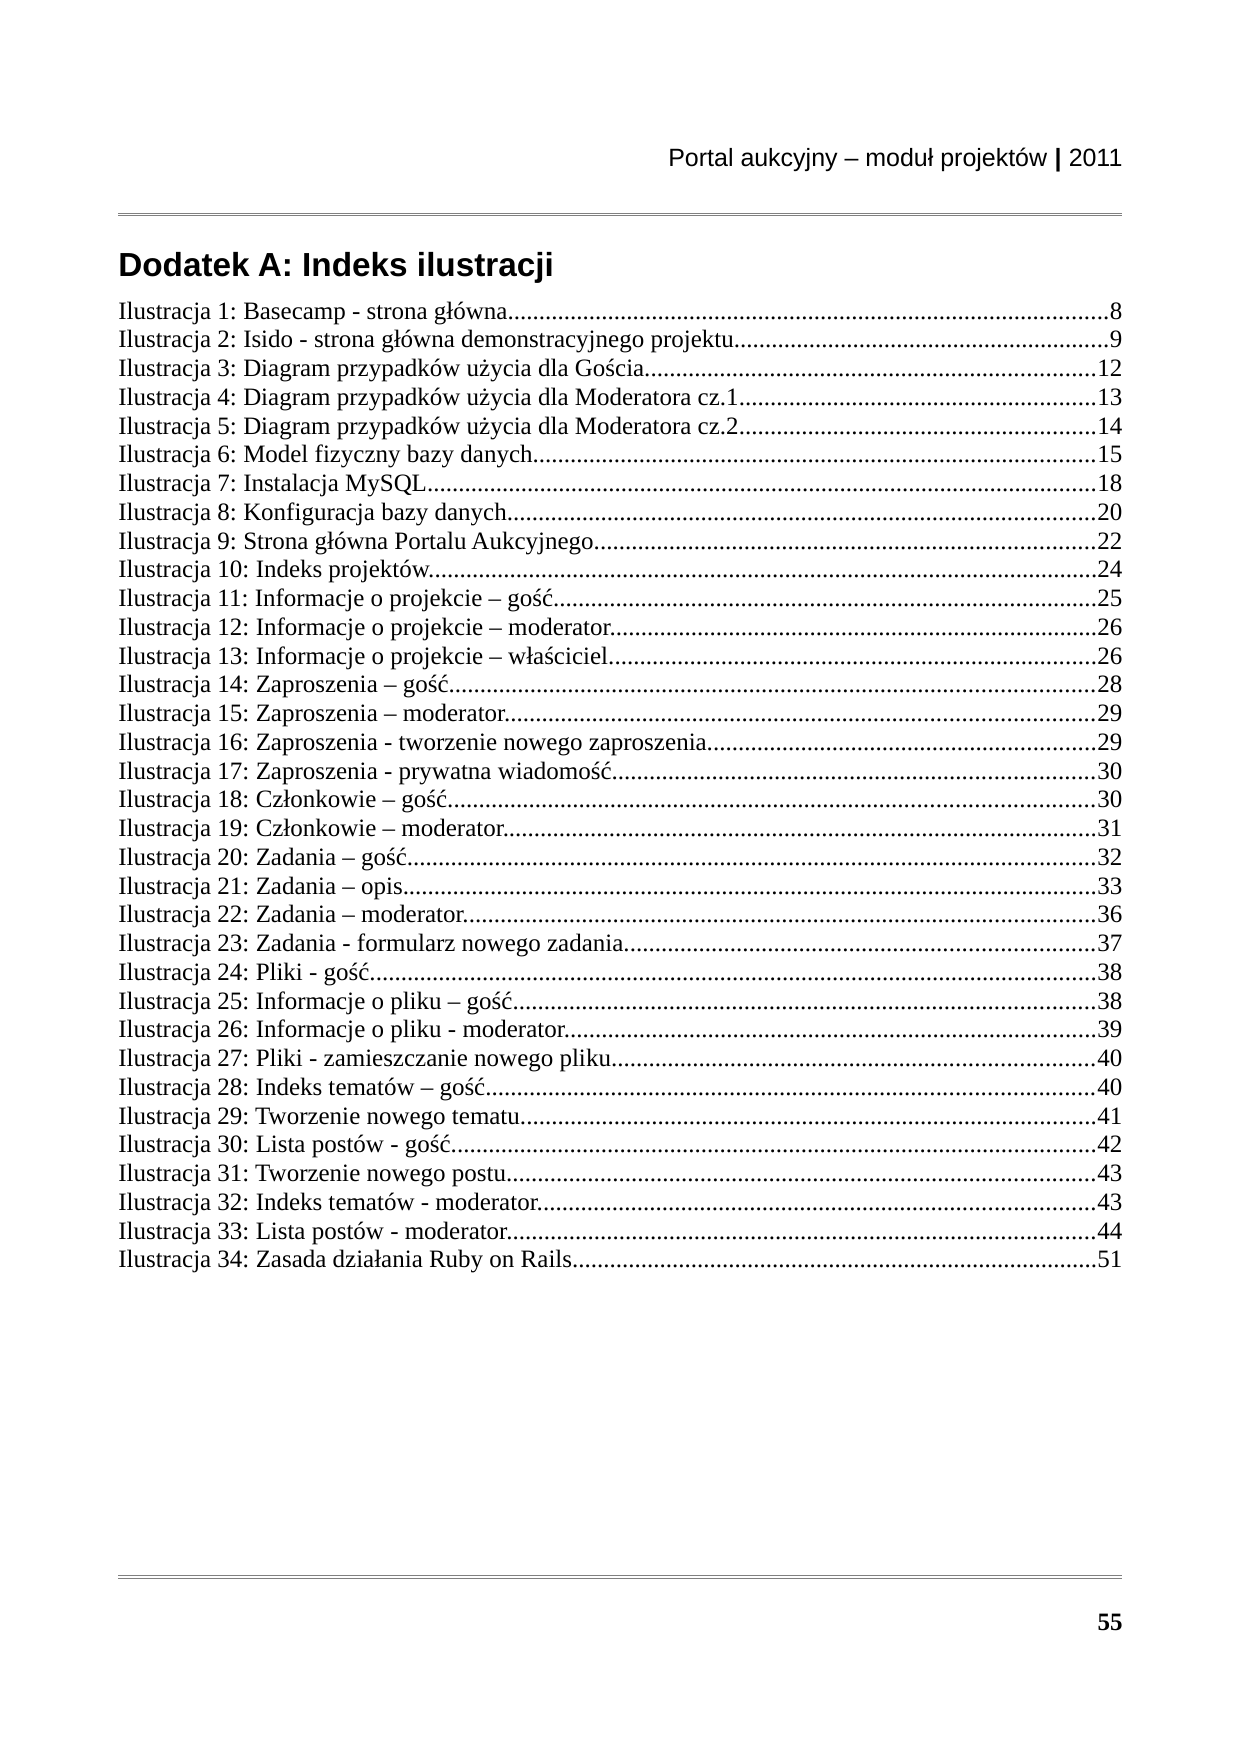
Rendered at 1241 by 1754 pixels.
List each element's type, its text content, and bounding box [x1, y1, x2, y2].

text Ilustracja 29: Tworzenie nowego tematu. 41 [118, 1101, 1122, 1129]
text Ilustracja 31: Tworzenie nowego postu. 43 [118, 1158, 1122, 1187]
text Ilustracja 16: Zaproszenia - tworzenie nowego zaproszenia. 29 [118, 727, 1122, 756]
text Ilustracja 11: Informacje o projekcie – gość. 25 [118, 583, 1122, 612]
text Ilustracja 9: Strona główna Portalu Aukcyjnego. 22 [118, 526, 1122, 554]
text Ilustracja 7: Instalacja MySQL. 18 [118, 468, 1122, 497]
text Ilustracja 8: Konfiguracja bazy danych. 20 [118, 497, 1122, 526]
text Ilustracja 23: Zadania - formularz nowego zadania. 37 [118, 928, 1122, 957]
text Ilustracja 26: Informacje o pliku - moderator. 39 [118, 1014, 1122, 1043]
text Ilustracja 1: Basecamp - strona główna. 8 [118, 296, 1122, 324]
text Ilustracja 25: Informacje o pliku – gość. 38 [118, 986, 1122, 1014]
text Ilustracja 27: Pliki - zamieszczanie nowego pliku. 40 [118, 1043, 1122, 1072]
text Ilustracja 18: Członkowie – gość. 30 [118, 784, 1122, 813]
text Ilustracja 5: Diagram przypadków użycia dla Moderatora cz.2 14 [118, 411, 1122, 439]
text Ilustracja 19: Członkowie – moderator. 31 [118, 813, 1122, 842]
text Ilustracja 2: Isido - strona główna demonstracyjnego projektu. 9 [118, 324, 1122, 353]
text Ilustracja 3: Diagram przypadków użycia dla Gościa. 12 [118, 353, 1122, 382]
text Ilustracja 4: Diagram przypadków użycia dla Moderatora cz.1 13 [118, 382, 1122, 411]
text Ilustracja 10: Indeks projektów. 24 [118, 554, 1122, 583]
subtitle Dodatek A: Indeks ilustracji [118, 245, 1122, 283]
text Ilustracja 33: Lista postów - moderator. 44 [118, 1216, 1122, 1244]
text Ilustracja 21: Zadania – opis. 33 [118, 871, 1122, 899]
text Ilustracja 13: Informacje o projekcie – właściciel. 26 [118, 641, 1122, 669]
text Ilustracja 24: Pliki - gość. 38 [118, 957, 1122, 986]
text Ilustracja 22: Zadania – moderator. 36 [118, 899, 1122, 928]
text Ilustracja 15: Zaproszenia – moderator. 29 [118, 698, 1122, 727]
text Ilustracja 30: Lista postów - gość. 42 [118, 1129, 1122, 1158]
text Ilustracja 34: Zasada działania Ruby on Rails 51 [118, 1244, 1122, 1273]
text Ilustracja 32: Indeks tematów - moderator. 43 [118, 1187, 1122, 1216]
text Ilustracja 20: Zadania – gość. 32 [118, 842, 1122, 871]
text Ilustracja 28: Indeks tematów – gość. 40 [118, 1072, 1122, 1101]
text Ilustracja 6: Model fizyczny bazy danych. 15 [118, 439, 1122, 468]
text Ilustracja 12: Informacje o projekcie – moderator. 26 [118, 612, 1122, 641]
text Ilustracja 14: Zaproszenia – gość. 28 [118, 669, 1122, 698]
text Ilustracja 17: Zaproszenia - prywatna wiadomość. 30 [118, 756, 1122, 784]
